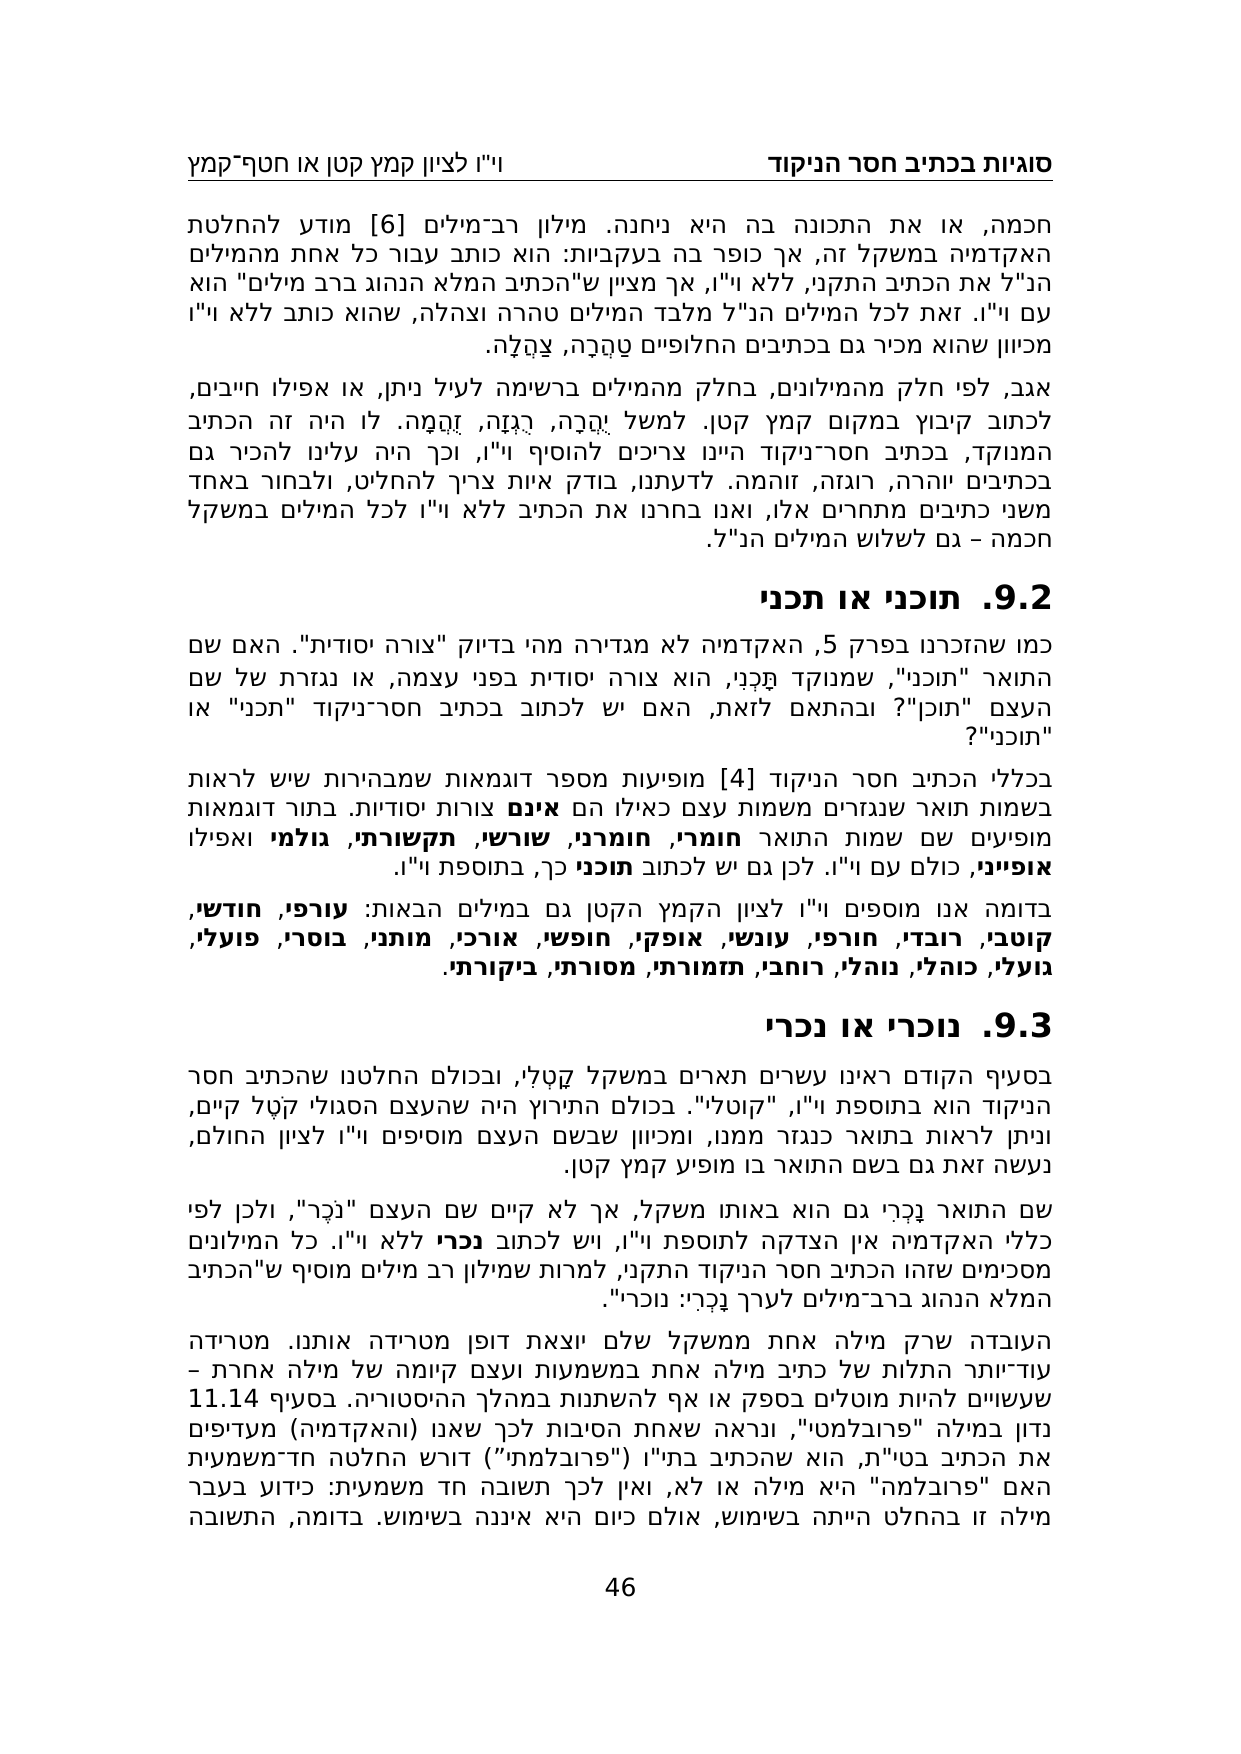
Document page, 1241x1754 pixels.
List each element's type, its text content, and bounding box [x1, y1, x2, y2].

text בסעיף הקודם ראינו עשרים תארים במשקל קָטְלִי, ובכולם החלטנו שהכתיב חסר הניקוד הוא בתוספת וי"ו, "קוטלי". בכולם התירוץ היה שהעצם הסגולי קֹטֶל קיים, וניתן לראות בתואר כנגזר ממנו, ומכיוון שבשם העצם מוסיפים וי"ו לציון החולם, נעשה זאת גם בשם התואר בו מופיע קמץ קטן. [187, 1058, 1053, 1179]
subtitle נוכרי או נכרי [187, 1007, 1053, 1045]
text בדומה אנו מוספים וי"ו לציון הקמץ הקטן גם במילים הבאות: עורפי, חודשי, קוטבי, רובדי, חורפי, עונשי, אופקי, חופשי, אורכי, מותני, בוסרי, פועלי, גועלי, כוהלי, נוהלי, רוחבי, תזמורתי, מסורתי, ביקורתי. [187, 894, 1053, 982]
text בכללי הכתיב חסר הניקוד [4] מופיעות מספר דוגמאות שמבהירות שיש לראות בשמות תואר שנגזרים משמות עצם כאילו הם אינם צורות יסודיות. בתור דוגמאות מופיעים שם שמות התואר חומרי, חומרני, שורשי, תקשורתי, גולמי ואפילו אופייני, כולם עם וי"ו. לכן גם יש לכתוב תוכני כך, בתוספת וי"ו. [187, 764, 1053, 881]
text כמו שהזכרנו בפרק 5, האקדמיה לא מגדירה מהי בדיוק "צורה יסודית". האם שם התואר "תוכני", שמנוקד תָּכְנִי, הוא צורה יסודית בפני עצמה, או נגזרת של שם העצם "תוכן"? ובהתאם לזאת, האם יש לכתוב בכתיב חסר־ניקוד "תכני" או "תוכני"? [187, 630, 1053, 752]
text שם התואר נָכְרִי גם הוא באותו משקל, אך לא קיים שם העצם "נֹכֶר", ולכן לפי כללי האקדמיה אין הצדקה לתוספת וי"ו, ויש לכתוב נכרי ללא וי"ו. כל המילונים מסכימים שזהו הכתיב חסר הניקוד התקני, למרות שמילון רב מילים מוסיף ש"הכתיב המלא הנהוג ברב־מילים לערך נָכְרִי: נוכרי". [187, 1192, 1053, 1314]
subtitle תוכני או תכני [187, 579, 1053, 617]
text חכמה, או את התכונה בה היא ניחנה. מילון רב־מילים [6] מודע להחלטת האקדמיה במשקל זה, אך כופר בה בעקביות: הוא כותב עבור כל אחת מהמילים הנ"ל את הכתיב התקני, ללא וי"ו, אך מציין ש"הכתיב המלא הנהוג ברב מילים" הוא עם וי"ו. זאת לכל המילים הנ"ל מלבד המילים טהרה וצהלה, שהוא כותב ללא וי"ו מכיוון שהוא מכיר גם בכתיבים החלופיים טַהֲרָה, צַהֲלָה. [187, 210, 1053, 361]
text העובדה שרק מילה אחת ממשקל שלם יוצאת דופן מטרידה אותנו. מטרידה עוד־יותר התלות של כתיב מילה אחת במשמעות ועצם קיומה של מילה אחרת – שעשויים להיות מוטלים בספק או אף להשתנות במהלך ההיסטוריה. בסעיף 11.14 נדון במילה "פרובלמטי", ונראה שאחת הסיבות לכך שאנו (והאקדמיה) מעדיפים את הכתיב בטי"ת, הוא שהכתיב בתי"ו ("פרובלמתי”) דורש החלטה חד־משמעית האם "פרובלמה" היא מילה או לא, ואין לכך תשובה חד משמעית: כידוע בעבר מילה זו בהחלט הייתה בשימוש, אולם כיום היא איננה בשימוש. בדומה, התשובה לשאלה האם קיים שם עצם "נֹכֶר" עשויה הייתה להשתנות במהלך ההיסטוריה. אפילו במילים אחרות שראינו לעיל, קיום שם העצם כבר היום מתחיל להתערפל: האם משמעות התואר "גולמי" בכלל קשורה למשמעות שם העצם "גולם"? כידוע, המילה "גולמי" בביטויים כמו "נפט גולמי", “טחינה גולמית", “רווח גולמי" וכד', לא מרמזת על קשר לגולם הפרפר או למהר"ל מפראג. ניתן היה לדמיין את שם העצם יוצא לחלוטין משימוש, אך שם התואר ממשיך להתקיים לתיאור נפט, טחינה ורווחים – האם אז היה עלינו לשנות את כתיבו ל”גלמי”? בדומה, גם לשם התואר "אופקי" קשר היסטורי בלבד לשם העצם "אופק". ניתן לדמיין חיים על תחנת חלל ללא שום אופק ואת שם העצם "אופק" יורד לתהום הנשייה, אך עדיין ממשיכים לדבר על הציר האופקי בגרף, למשל. האם אז היה עלינו לשנות את כתיב המילה "אופקי"? [187, 1326, 1053, 1531]
text אגב, לפי חלק מהמילונים, בחלק מהמילים ברשימה לעיל ניתן, או אפילו חייבים, לכתוב קיבוץ במקום קמץ קטן. למשל יֻהֲרָה, רֻגְזָה, זֻהֲמָה. לו היה זה הכתיב המנוקד, בכתיב חסר־ניקוד היינו צריכים להוסיף וי"ו, וכך היה עלינו להכיר גם בכתיבים יוהרה, רוגזה, זוהמה. לדעתנו, בודק איות צריך להחליט, ולבחור באחד משני כתיבים מתחרים אלו, ואנו בחרנו את הכתיב ללא וי"ו לכל המילים במשקל חכמה – גם לשלוש המילים הנ"ל. [187, 373, 1053, 554]
